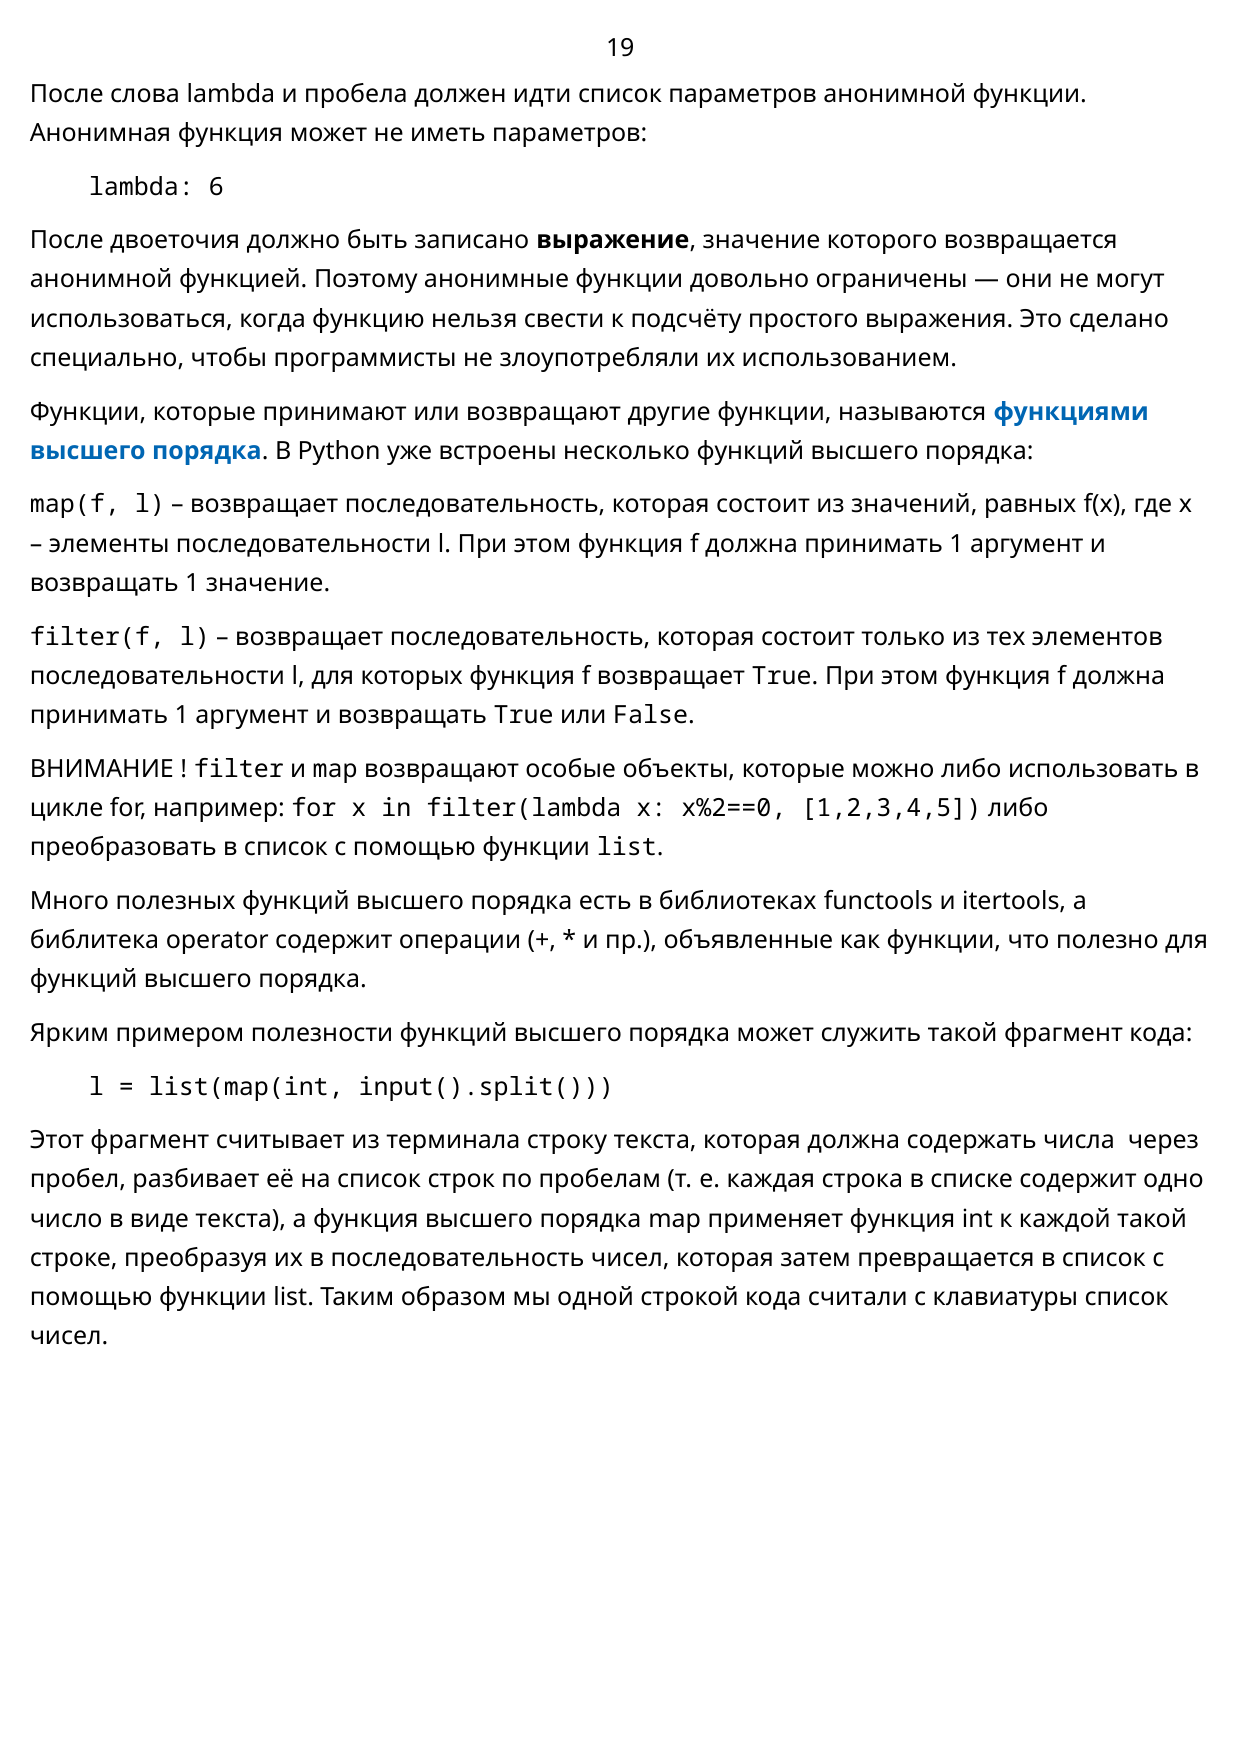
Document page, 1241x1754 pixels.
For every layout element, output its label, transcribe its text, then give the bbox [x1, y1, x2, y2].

text Ярким примером полезности функций высшего порядка может служить такой фрагмент кода: [29, 1014, 1211, 1048]
text После слова lambda и пробела должен идти список параметров анонимной функции. Анонимная функция может не иметь параметров: [29, 75, 1211, 148]
text filter(f, l) – возвращает последовательность, которая состоит только из тех элементов последовательности l, для которых функция f возвращает True. При этом функция f должна принимать 1 аргумент и возвращать True или False. [29, 618, 1211, 731]
text lambda: 6 [88, 168, 1211, 202]
text Много полезных функций высшего порядка есть в библиотеках functools и itertools, а библитека operator содержит операции (+, * и пр.), объявленные как функции, что полезно для функций высшего порядка. [29, 882, 1211, 995]
text После двоеточия должно быть записано выражение, значение которого возвращается анонимной функцией. Поэтому анонимные функции довольно ограничены — они не могут использоваться, когда функцию нельзя свести к подсчёту простого выражения. Это сделано специально, чтобы программисты не злоупотребляли их использованием. [29, 222, 1211, 373]
text l = list(map(int, input().split())) [88, 1068, 1211, 1102]
text ВНИМАНИЕ ! filter и map возвращают особые объекты, которые можно либо использовать в цикле for, например: for x in filter(lambda x: x%2==0, [1,2,3,4,5]) либо преобразовать в список с помощью функции list. [29, 750, 1211, 863]
text Функции, которые принимают или возвращают другие функции, называются функциями высшего порядка. В Python уже встроены несколько функций высшего порядка: [29, 393, 1211, 466]
text map(f, l) – возвращает последовательность, которая состоит из значений, равных f(x), где x – элементы последовательности l. При этом функция f должна принимать 1 аргумент и возвращать 1 значение. [29, 486, 1211, 598]
text Этот фрагмент считывает из терминала строку текста, которая должна содержать числа через пробел, разбивает её на список строк по пробелам (т. е. каждая строка в списке содержит одно число в виде текста), а функция высшего порядка map применяет функция int к каждой такой строке, преобразуя их в последовательность чисел, которая затем превращается в список с помощью функции list. Таким образом мы одной строкой кода считали с клавиатуры список чисел. [29, 1122, 1211, 1352]
